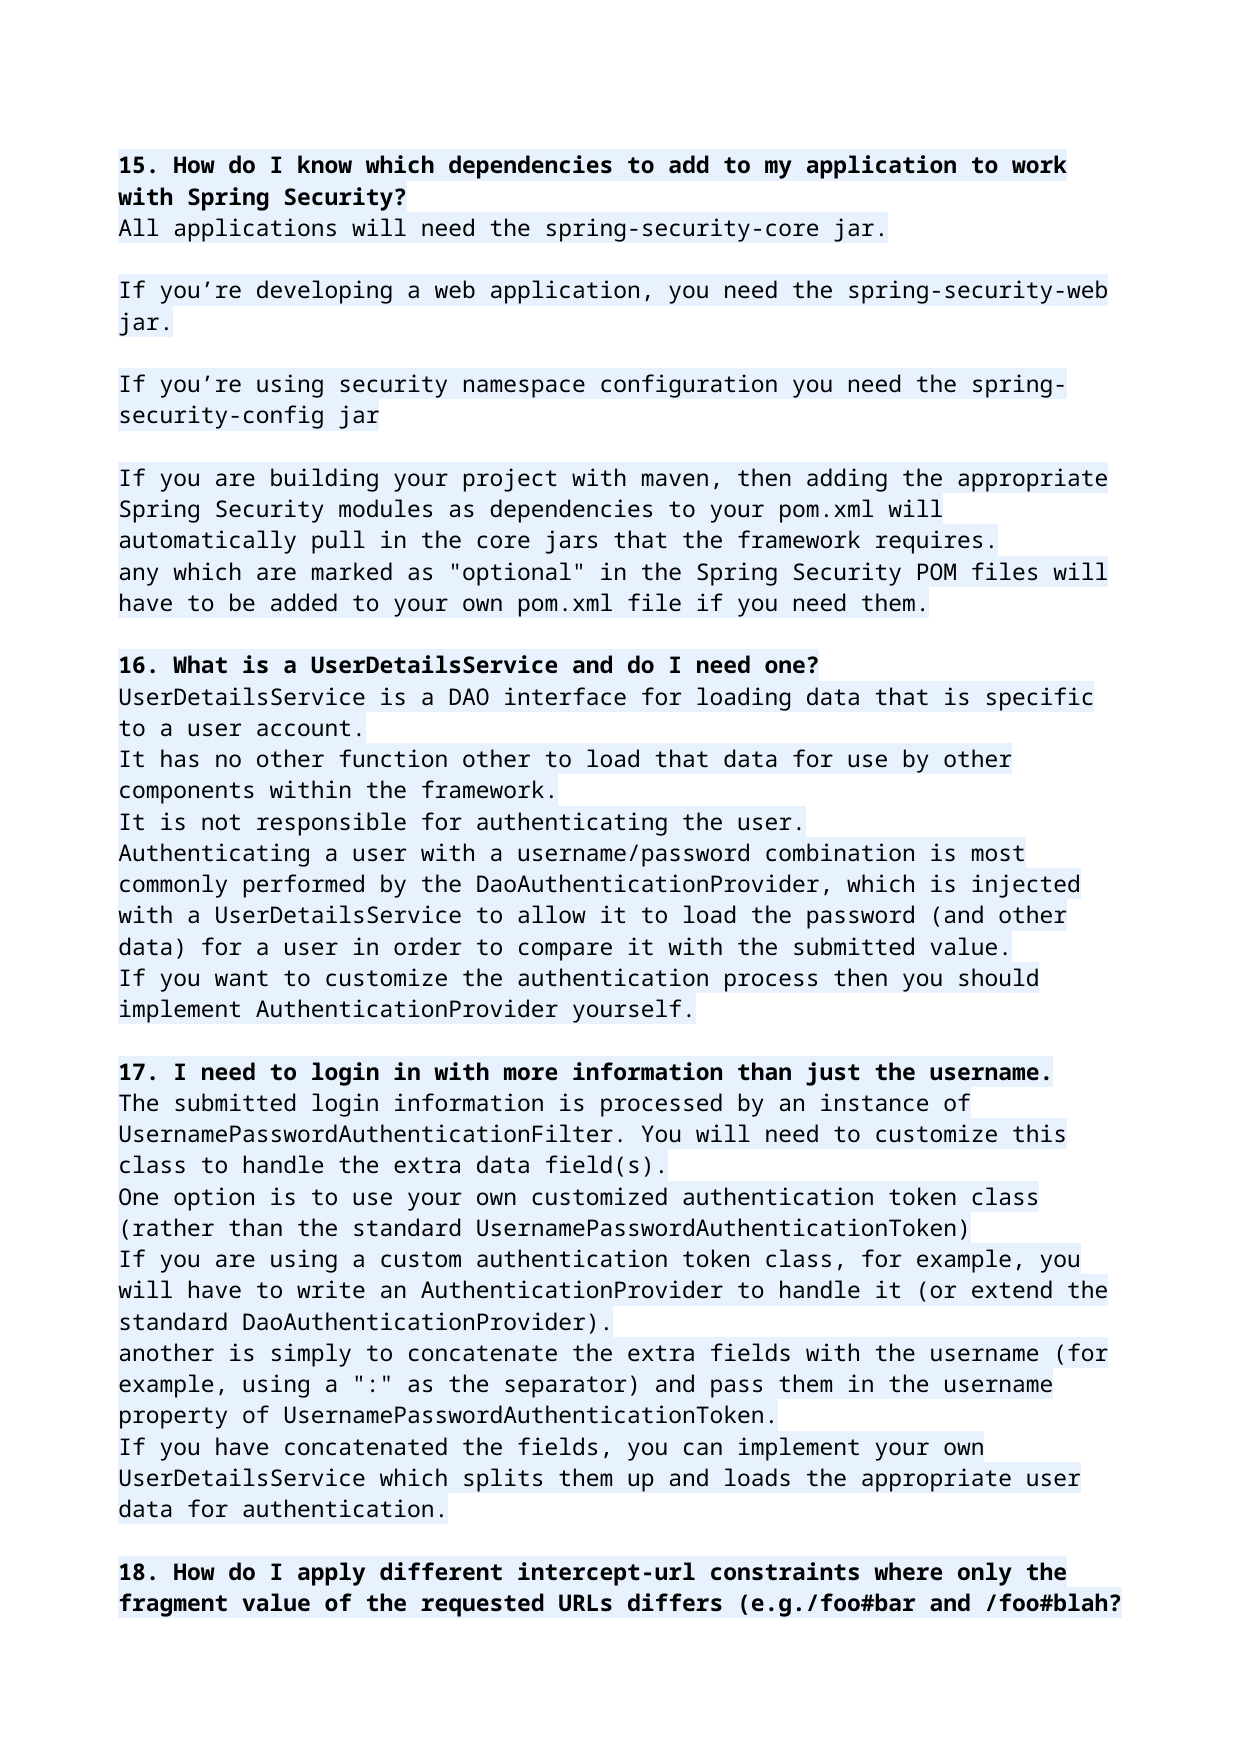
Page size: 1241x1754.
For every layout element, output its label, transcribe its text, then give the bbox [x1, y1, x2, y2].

text It has no other function other to load that data for use by other components within the framework. [118, 743, 1122, 806]
text If you are using a custom authentication token class, for example, you will have to write an AuthenticationProvider to handle it (or extend the standard DaoAuthenticationProvider). [118, 1243, 1122, 1337]
text any which are marked as "optional" in the Spring Security POM files will have to be added to your own pom.xml file if you need them. [118, 556, 1122, 618]
text If you’re developing a web application, you need the spring-security-web jar. [118, 274, 1122, 337]
text 17. I need to login in with more information than just the username. [118, 1056, 1122, 1087]
text The submitted login information is processed by an instance of UsernamePasswordAuthenticationFilter. You will need to customize this class to handle the extra data field(s). [118, 1087, 1122, 1181]
text 16. What is a UserDetailsService and do I need one? [118, 649, 1122, 681]
text If you are building your project with maven, then adding the appropriate Spring Security modules as dependencies to your pom.xml will automatically pull in the core jars that the framework requires. [118, 462, 1122, 556]
text If you’re using security namespace configuration you need the spring-security-config jar [118, 368, 1122, 431]
text It is not responsible for authenticating the user. [118, 806, 1122, 837]
text Authenticating a user with a username/password combination is most commonly performed by the DaoAuthenticationProvider, which is injected with a UserDetailsService to allow it to load the password (and other data) for a user in order to compare it with the submitted value. [118, 837, 1122, 962]
text All applications will need the spring-security-core jar. [118, 212, 1122, 243]
text One option is to use your own customized authentication token class (rather than the standard UsernamePasswordAuthenticationToken) [118, 1181, 1122, 1243]
text another is simply to concatenate the extra fields with the username (for example, using a ":" as the separator) and pass them in the username property of UsernamePasswordAuthenticationToken. [118, 1337, 1122, 1431]
text If you want to customize the authentication process then you should implement AuthenticationProvider yourself. [118, 962, 1122, 1024]
text UserDetailsService is a DAO interface for loading data that is specific to a user account. [118, 681, 1122, 743]
text 18. How do I apply different intercept-url constraints where only the fragment value of the requested URLs differs (e.g./foo#bar and /foo#blah? [118, 1556, 1122, 1618]
text If you have concatenated the fields, you can implement your own UserDetailsService which splits them up and loads the appropriate user data for authentication. [118, 1431, 1122, 1524]
text 15. How do I know which dependencies to add to my application to work with Spring Security? [118, 149, 1122, 212]
